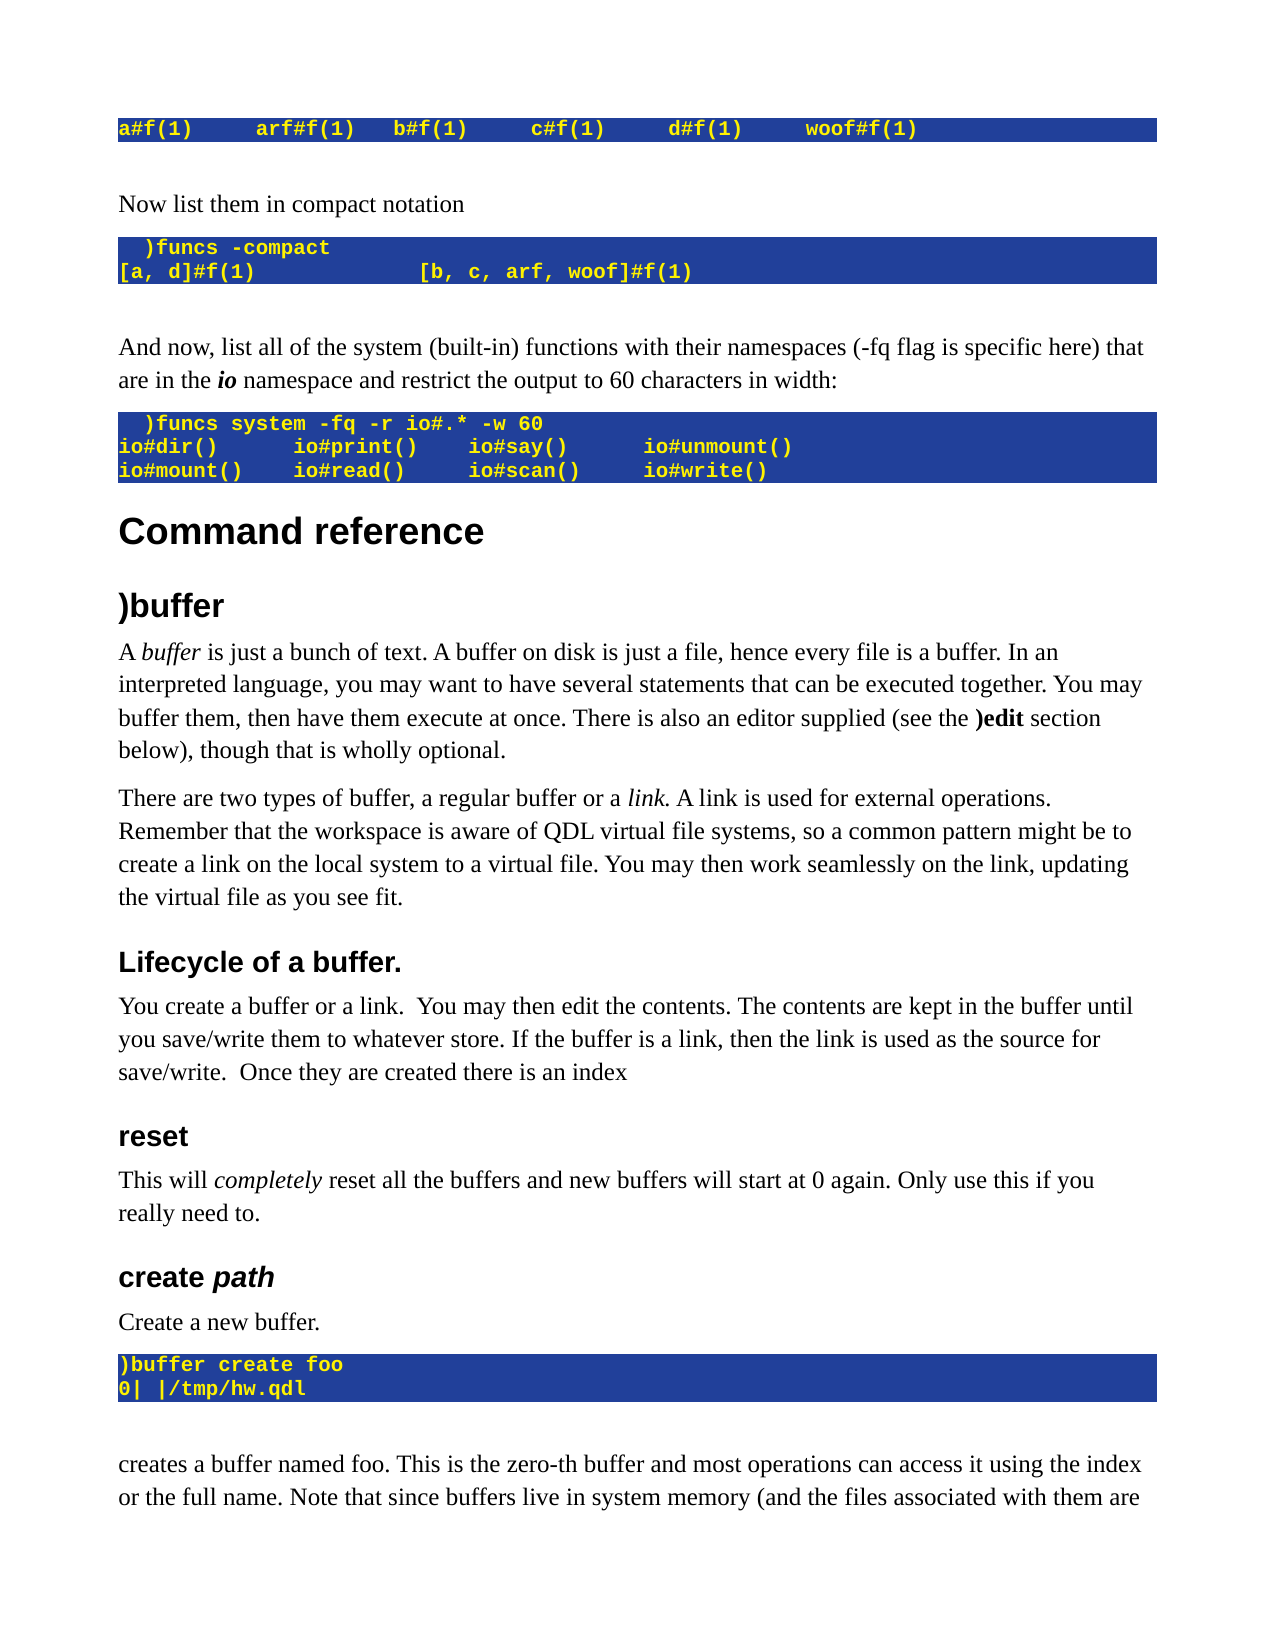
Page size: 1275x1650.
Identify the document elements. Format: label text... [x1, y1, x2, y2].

text Now list them in compact notation [118, 189, 1157, 218]
text And now, list all of the system (built-in) functions with their namespaces (-fq flag is specific here) that are in the io namespace and restrict the output to 60 characters in width: [118, 332, 1157, 394]
text )funcs -compact [331, 237, 1157, 261]
subtitle Command reference [118, 508, 1157, 552]
subtitle reset [118, 1119, 1157, 1153]
text A buffer is just a bunch of text. A buffer on disk is just a file, hence every file is a buffer. In an interpreted language, you may want to have several statements that can be executed together. You may buffer them, then have them execute at once. There is also an editor supplied (see the )edit section below), though that is wholly optional. [118, 637, 1157, 764]
text a#f(1) arf#f(1) b#f(1) c#f(1) d#f(1) woof#f(1) [918, 118, 1157, 142]
subtitle )buffer [118, 585, 1157, 624]
text 0| |/tmp/hw.qdl [306, 1378, 1157, 1402]
text You create a buffer or a link. You may then edit the contents. The contents are kept in the buffer until you save/write them to whatever store. If the buffer is a link, then the link is used as the source for save/write. Once they are created there is an index [118, 991, 1157, 1086]
text Create a new buffer. [118, 1307, 1157, 1335]
subtitle create path [118, 1260, 1157, 1294]
subtitle Lifecycle of a buffer. [118, 944, 1157, 978]
text io#mount() io#read() io#scan() io#write() [806, 460, 1157, 483]
text creates a buffer named foo. This is the zero-th buffer and most operations can access it using the index or the full name. Note that since buffers live in system memory (and the files associated with them are [118, 1449, 1157, 1511]
text )funcs system -fq -r io#.* -w 60 [118, 412, 1157, 436]
text io#dir() io#print() io#say() io#unmount() [818, 436, 1157, 460]
text There are two types of buffer, a regular buffer or a link. A link is used for external operations. Remember that the workspace is aware of QDL virtual file systems, so a common pattern might be to create a link on the local system to a virtual file. You may then work seamlessly on the link, updating the virtual file as you see fit. [118, 783, 1157, 911]
text [a, d]#f(1) [b, c, arf, woof]#f(1) [693, 261, 1157, 284]
text )buffer create foo [343, 1354, 1157, 1378]
text This will completely reset all the buffers and new buffers will start at 0 again. Only use this if you really need to. [118, 1165, 1157, 1227]
